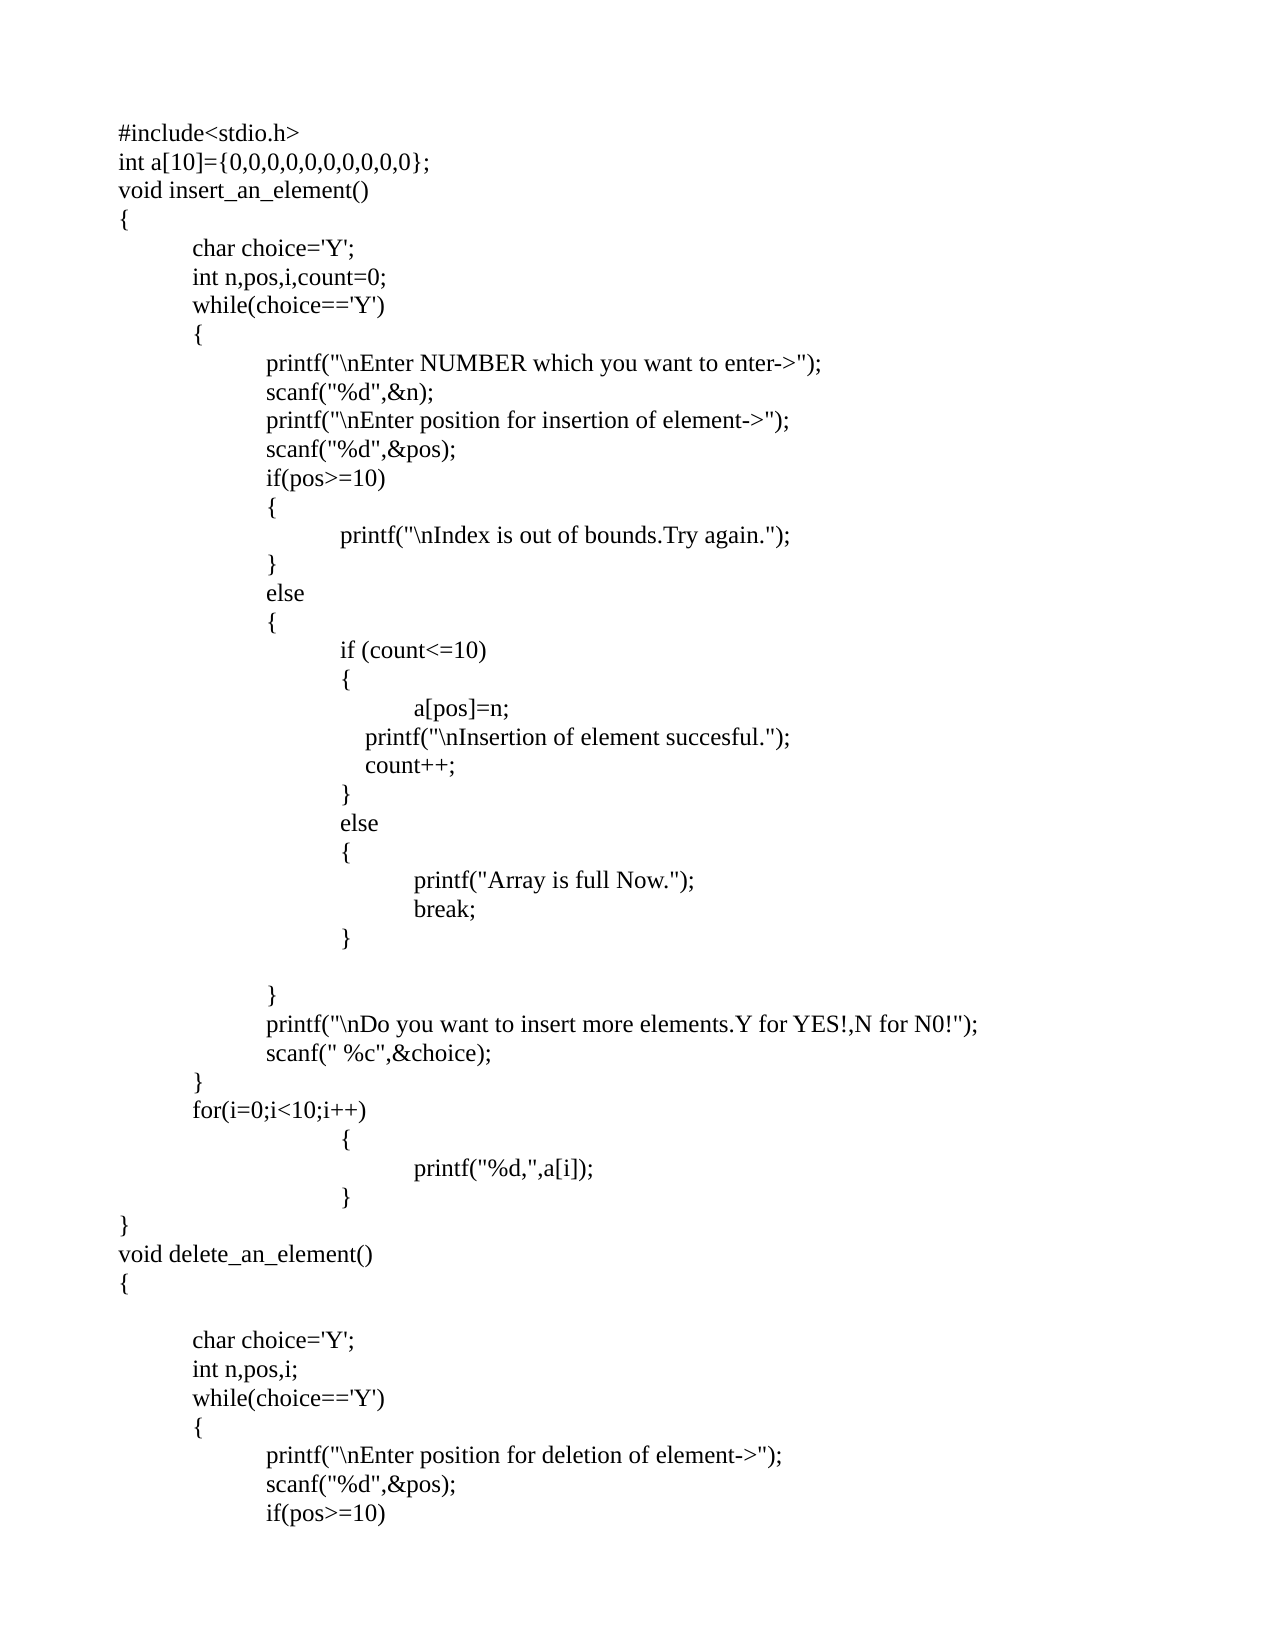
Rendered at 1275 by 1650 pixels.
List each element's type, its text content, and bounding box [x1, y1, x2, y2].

text int n,pos,i,count=0; [118, 262, 1157, 291]
text } [118, 779, 1157, 808]
text if (count<=10) [118, 636, 1157, 664]
text } [118, 1067, 1157, 1096]
text if(pos>=10) [118, 1498, 1157, 1527]
text int n,pos,i; [118, 1354, 1157, 1383]
text } [118, 1182, 1157, 1211]
text { [118, 837, 1157, 866]
text { [118, 1124, 1157, 1153]
text { [118, 319, 1157, 348]
text for(i=0;i<10;i++) [118, 1096, 1157, 1124]
text scanf("%d",&pos); [118, 1469, 1157, 1498]
text void insert_an_element() [118, 176, 1157, 204]
text printf("\nInsertion of element succesful."); [118, 722, 1157, 751]
text } [118, 981, 1157, 1009]
text if(pos>=10) [118, 463, 1157, 492]
text { [118, 492, 1157, 521]
text printf("\nEnter position for deletion of element->"); [118, 1441, 1157, 1469]
text while(choice=='Y') [118, 1383, 1157, 1412]
text printf("\nDo you want to insert more elements.Y for YES!,N for N0!"); [118, 1009, 1157, 1038]
text printf("\nEnter position for insertion of element->"); [118, 406, 1157, 434]
text int a[10]={0,0,0,0,0,0,0,0,0,0}; [118, 147, 1157, 176]
text { [118, 664, 1157, 693]
text else [118, 808, 1157, 837]
text } [118, 1211, 1157, 1239]
text scanf(" %c",&choice); [118, 1038, 1157, 1067]
text char choice='Y'; [118, 1326, 1157, 1354]
text { [118, 607, 1157, 636]
text while(choice=='Y') [118, 291, 1157, 319]
text #include<stdio.h> [118, 118, 1157, 147]
text else [118, 578, 1157, 607]
text scanf("%d",&n); [118, 377, 1157, 406]
text } [118, 549, 1157, 578]
text break; [118, 894, 1157, 923]
text scanf("%d",&pos); [118, 434, 1157, 463]
text char choice='Y'; [118, 233, 1157, 262]
text { [118, 1268, 1157, 1297]
text void delete_an_element() [118, 1239, 1157, 1268]
text { [118, 1412, 1157, 1441]
text printf("\nIndex is out of bounds.Try again."); [118, 521, 1157, 549]
text } [118, 923, 1157, 952]
text printf("Array is full Now."); [118, 866, 1157, 894]
text { [118, 204, 1157, 233]
text printf("%d,",a[i]); [118, 1153, 1157, 1182]
text printf("\nEnter NUMBER which you want to enter->"); [118, 348, 1157, 377]
text count++; [118, 751, 1157, 779]
text a[pos]=n; [118, 693, 1157, 722]
